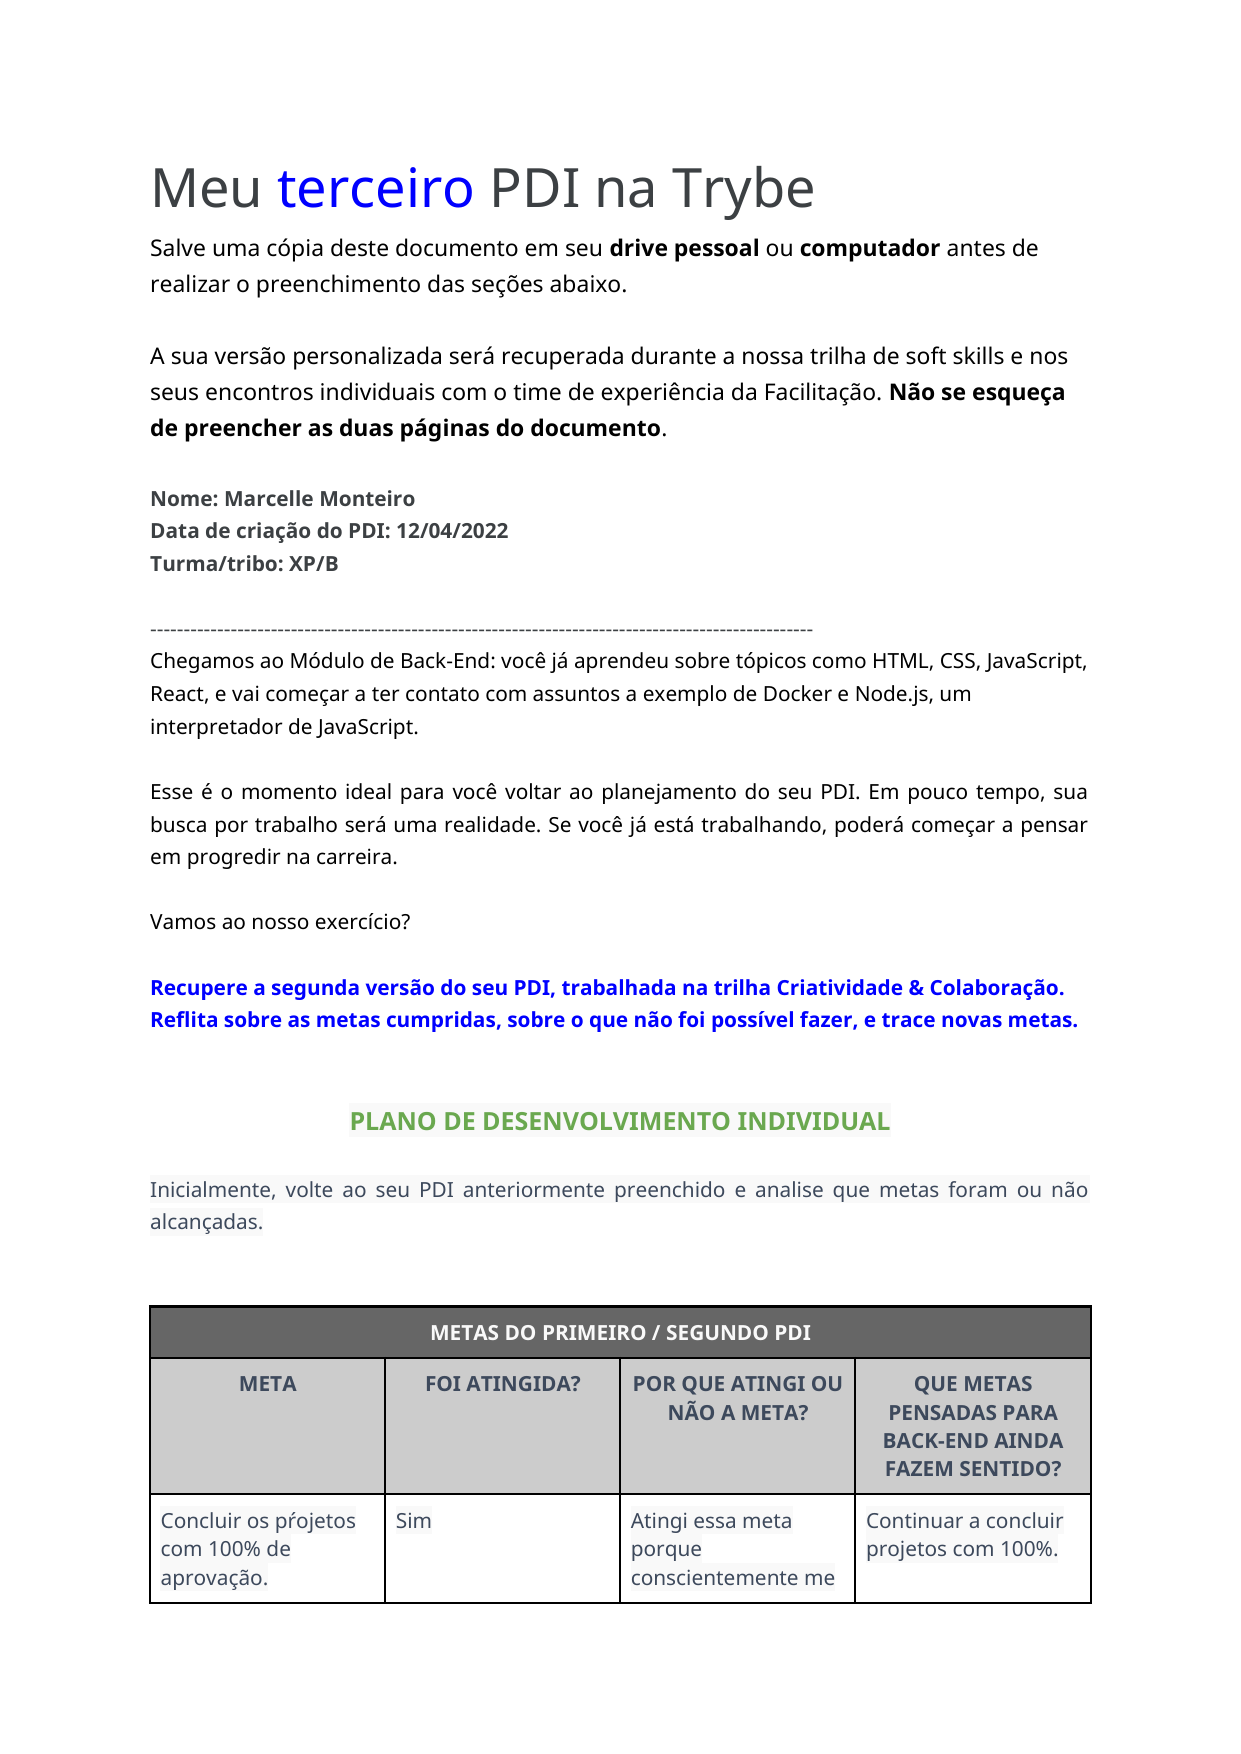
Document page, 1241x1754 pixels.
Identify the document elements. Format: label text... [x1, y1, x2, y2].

text A sua versão personalizada será recuperada durante a nossa trilha de soft skills e nos seus encontros individuais com o time de experiência da Facilitação. Não se esqueça de preencher as duas páginas do documento. [150, 340, 1090, 443]
table_cell Continuar a concluir projetos com 100%. [856, 1495, 1090, 1602]
text --------------------------------------------------------------------------------------------------- [150, 614, 1090, 642]
text Esse é o momento ideal para você voltar ao planejamento do seu PDI. Em pouco tempo, sua busca por trabalho será uma realidade. Se você já está trabalhando, poderá começar a pensar em progredir na carreira. [150, 777, 1090, 871]
text Salve uma cópia deste documento em seu drive pessoal ou computador antes de realizar o preenchimento das seções abaixo. [150, 232, 1090, 299]
title Meu terceiro PDI na Trybe [150, 150, 1090, 224]
table_cell Sim [386, 1495, 619, 1602]
text Data de criação do PDI: 12/04/2022 [150, 516, 1090, 545]
table_cell FOI ATINGIDA? [386, 1359, 619, 1493]
table_header METAS DO PRIMEIRO / SEGUNDO PDI [151, 1308, 1090, 1357]
table_cell Atingi essa meta porque conscientemente me [621, 1495, 854, 1602]
text Chegamos ao Módulo de Back-End: você já aprendeu sobre tópicos como HTML, CSS, JavaScript, React, e vai começar a ter contato com assuntos a exemplo de Docker e Node.js, um interpretador de JavaScript. [150, 647, 1090, 740]
table_cell Concluir os pŕojetos com 100% de aprovação. [151, 1495, 384, 1602]
table_cell QUE METAS PENSADAS PARA BACK-END AINDA FAZEM SENTIDO? [856, 1359, 1090, 1493]
text Vamos ao nosso exercício? [150, 907, 1090, 936]
text Turma/tribo: XP/B [150, 549, 1090, 577]
table_cell POR QUE ATINGI OU NÃO A META? [621, 1359, 854, 1493]
text PLANO DE DESENVOLVIMENTO INDIVIDUAL [150, 1103, 1090, 1137]
table_cell META [151, 1359, 384, 1493]
text Inicialmente, volte ao seu PDI anteriormente preenchido e analise que metas foram ou não alcançadas. [150, 1175, 1090, 1236]
text Recupere a segunda versão do seu PDI, trabalhada na trilha Criatividade & Colaboração. Reflita sobre as metas cumpridas, sobre o que não foi possível fazer, e trace novas metas. [150, 973, 1090, 1034]
text Nome: Marcelle Monteiro [150, 484, 1090, 512]
